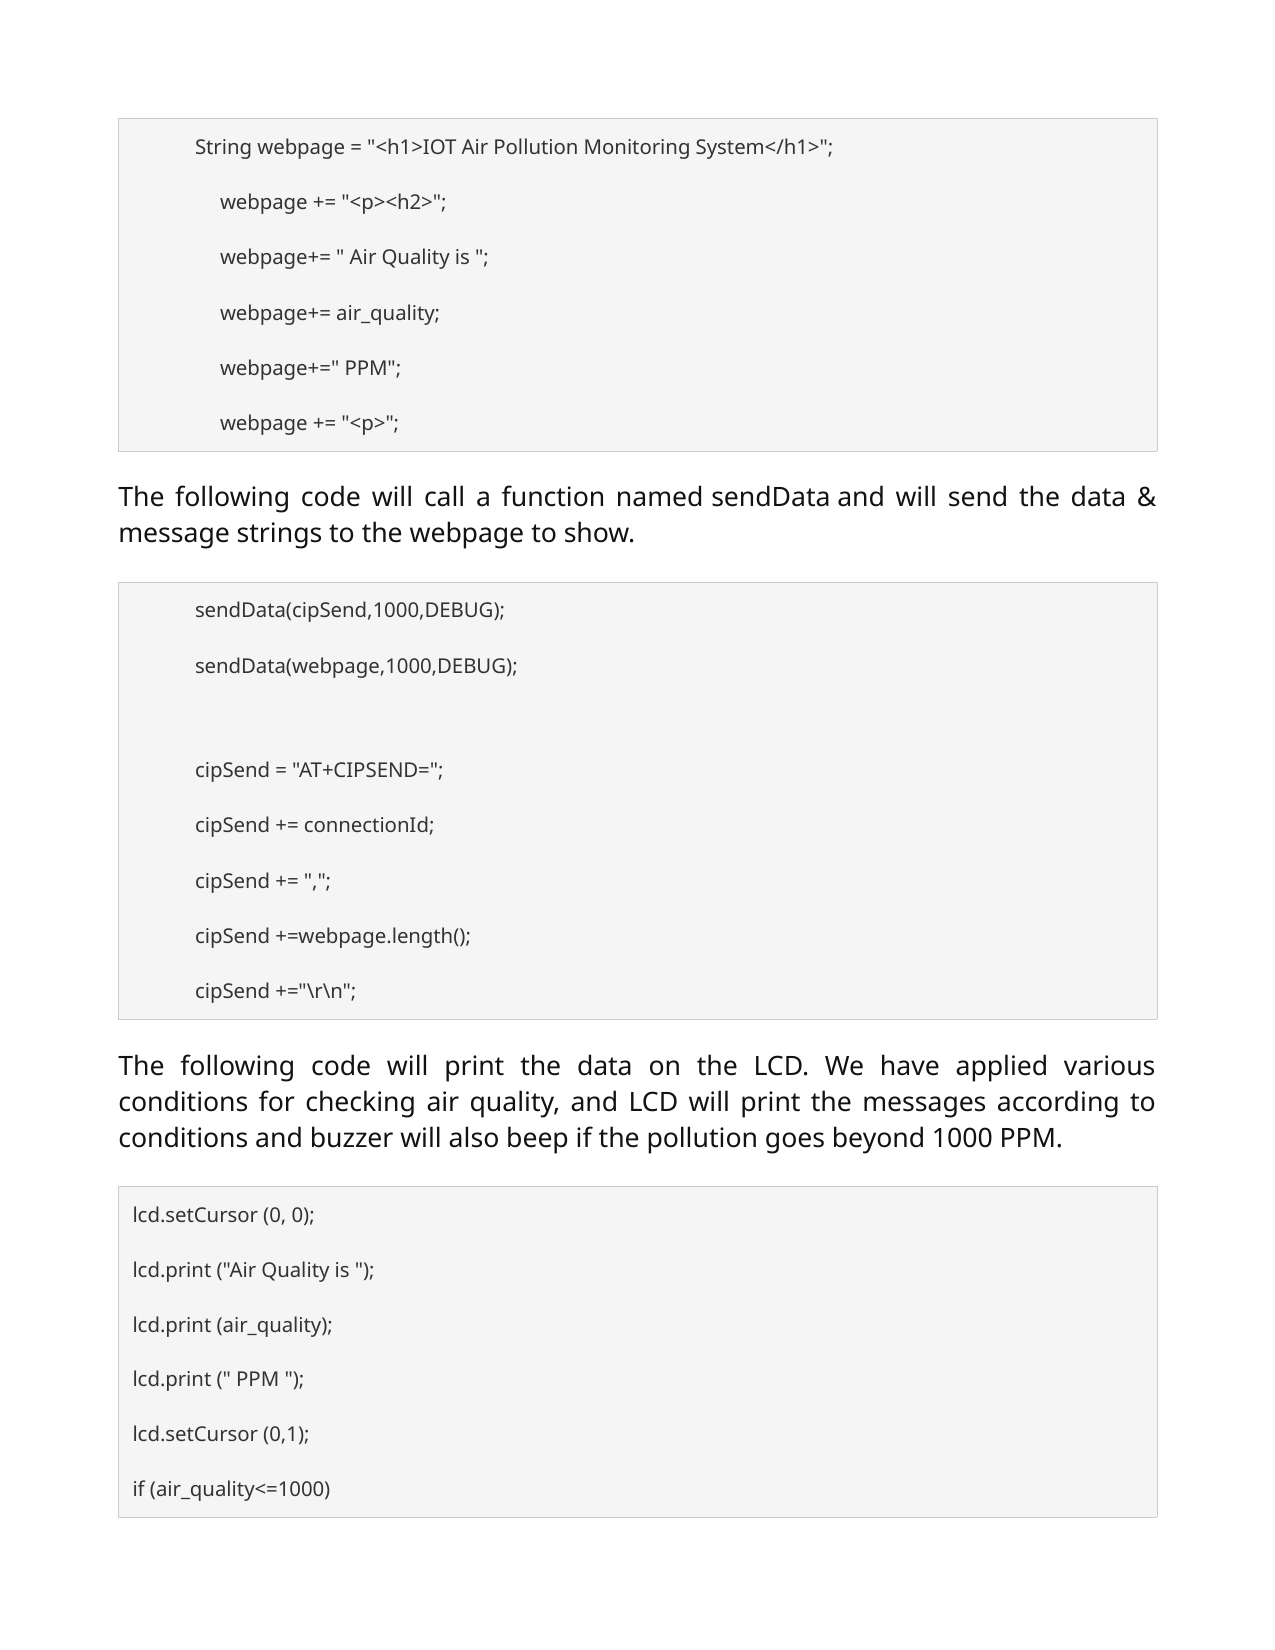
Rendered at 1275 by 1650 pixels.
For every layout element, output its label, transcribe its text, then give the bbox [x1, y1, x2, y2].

text cipSend +="\r\n"; [119, 963, 1157, 1019]
text webpage += "<p>"; [119, 395, 1157, 451]
text lcd.setCursor (0,1); [119, 1406, 1157, 1448]
text cipSend += ","; [119, 852, 1157, 894]
text if (air_quality<=1000) [119, 1461, 1157, 1517]
text cipSend = "AT+CIPSEND="; [119, 742, 1157, 784]
text String webpage = "<h1>IOT Air Pollution Monitoring System</h1>"; [119, 119, 1157, 160]
text webpage += "<p><h2>"; [119, 173, 1157, 216]
text The following code will call a function named sendData and will send the data & message strings to the webpage to show. [118, 478, 1157, 551]
text sendData(webpage,1000,DEBUG); [119, 637, 1157, 679]
text lcd.setCursor (0, 0); [119, 1187, 1157, 1228]
text cipSend += connectionId; [119, 797, 1157, 839]
text webpage+=" PPM"; [119, 339, 1157, 382]
text webpage+= " Air Quality is "; [119, 229, 1157, 271]
text sendData(cipSend,1000,DEBUG); [119, 583, 1157, 624]
text lcd.print (air_quality); [119, 1296, 1157, 1338]
text lcd.print ("Air Quality is "); [119, 1241, 1157, 1283]
text webpage+= air_quality; [119, 284, 1157, 326]
text The following code will print the data on the LCD. We have applied various conditions for checking air quality, and LCD will print the messages according to conditions and buzzer will also beep if the pollution goes beyond 1000 PPM. [118, 1047, 1157, 1155]
text cipSend +=webpage.length(); [119, 908, 1157, 950]
text lcd.print (" PPM "); [119, 1351, 1157, 1393]
